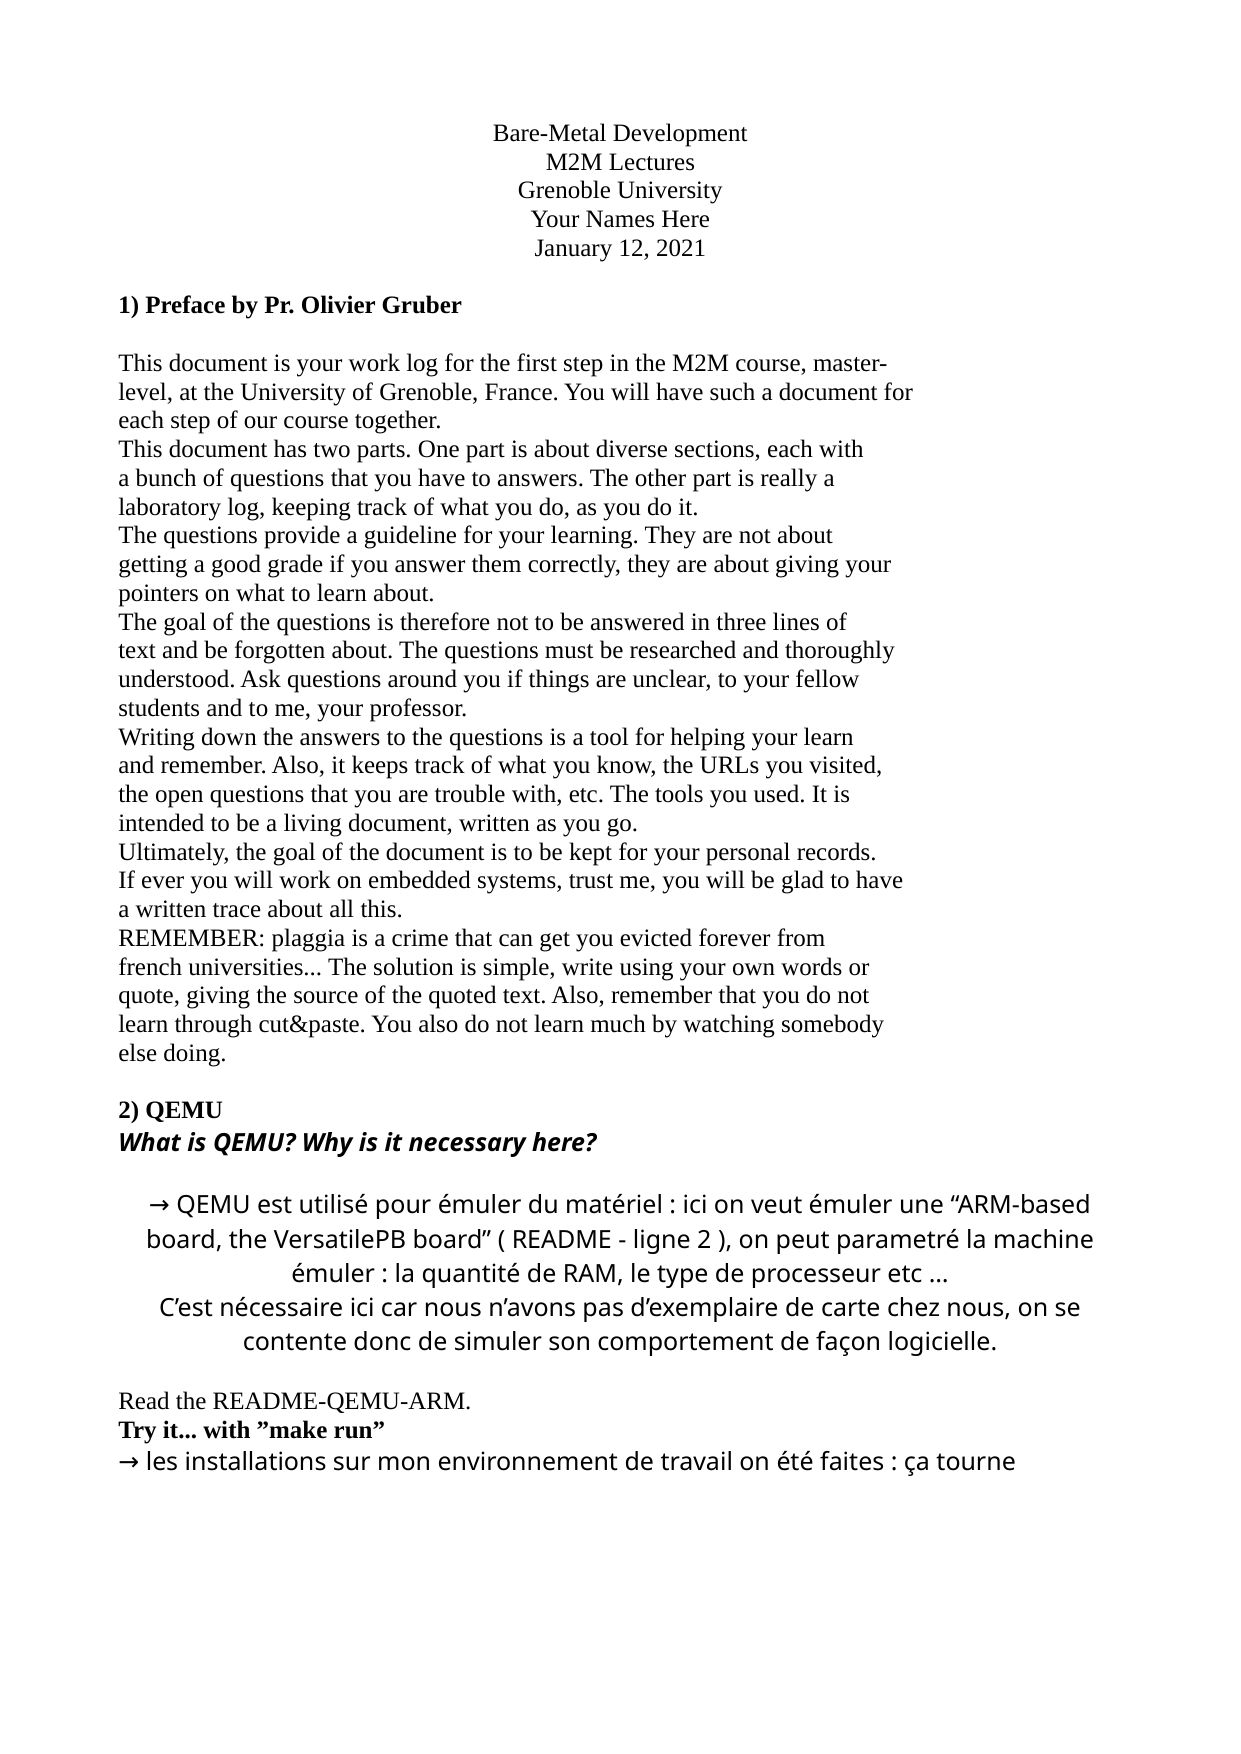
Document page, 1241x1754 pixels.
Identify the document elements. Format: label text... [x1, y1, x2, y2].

text 1) Preface by Pr. Olivier Gruber [118, 291, 1122, 319]
text Grenoble University [118, 176, 1122, 204]
text quote, giving the source of the quoted text. Also, remember that you do not [118, 981, 1122, 1009]
text and remember. Also, it keeps track of what you know, the URLs you visited, [118, 751, 1122, 779]
text The questions provide a guideline for your learning. They are not about [118, 521, 1122, 549]
text → les installations sur mon environnement de travail on été faites : ça tourne [118, 1444, 1122, 1478]
text text and be forgotten about. The questions must be researched and thoroughly [118, 636, 1122, 664]
text January 12, 2021 [118, 233, 1122, 262]
text Read the README-QEMU-ARM. [118, 1386, 1122, 1415]
text each step of our course together. [118, 406, 1122, 434]
text a written trace about all this. [118, 894, 1122, 923]
text the open questions that you are trouble with, etc. The tools you used. It is [118, 779, 1122, 808]
text Ultimately, the goal of the document is to be kept for your personal records. [118, 837, 1122, 866]
text understood. Ask questions around you if things are unclear, to your fellow [118, 664, 1122, 693]
text If ever you will work on embedded systems, trust me, you will be glad to have [118, 866, 1122, 894]
text laboratory log, keeping track of what you do, as you do it. [118, 492, 1122, 521]
text This document has two parts. One part is about diverse sections, each with [118, 434, 1122, 463]
text This document is your work log for the first step in the M2M course, master- [118, 348, 1122, 377]
text 2) QEMU [118, 1096, 1122, 1124]
text Your Names Here [118, 204, 1122, 233]
text a bunch of questions that you have to answers. The other part is really a [118, 463, 1122, 492]
text What is QEMU? Why is it necessary here? [118, 1124, 1122, 1158]
text Try it... with ”make run” [118, 1415, 1122, 1444]
text Bare-Metal Development [118, 118, 1122, 147]
text level, at the University of Grenoble, France. You will have such a document for [118, 377, 1122, 406]
text getting a good grade if you answer them correctly, they are about giving your [118, 549, 1122, 578]
text else doing. [118, 1038, 1122, 1067]
text french universities... The solution is simple, write using your own words or [118, 952, 1122, 981]
text M2M Lectures [118, 147, 1122, 176]
text intended to be a living document, written as you go. [118, 808, 1122, 837]
text pointers on what to learn about. [118, 578, 1122, 607]
text REMEMBER: plaggia is a crime that can get you evicted forever from [118, 923, 1122, 952]
text The goal of the questions is therefore not to be answered in three lines of [118, 607, 1122, 636]
text Writing down the answers to the questions is a tool for helping your learn [118, 722, 1122, 751]
text learn through cut&paste. You also do not learn much by watching somebody [118, 1009, 1122, 1038]
text students and to me, your professor. [118, 693, 1122, 722]
text → QEMU est utilisé pour émuler du matériel : ici on veut émuler une “ARM-based board, the VersatilePB board” ( README - ligne 2 ), on peut parametré la machine émuler : la quantité de RAM, le type de processeur etc … [118, 1187, 1122, 1289]
text C’est nécessaire ici car nous n’avons pas d’exemplaire de carte chez nous, on se contente donc de simuler son comportement de façon logicielle. [118, 1289, 1122, 1357]
